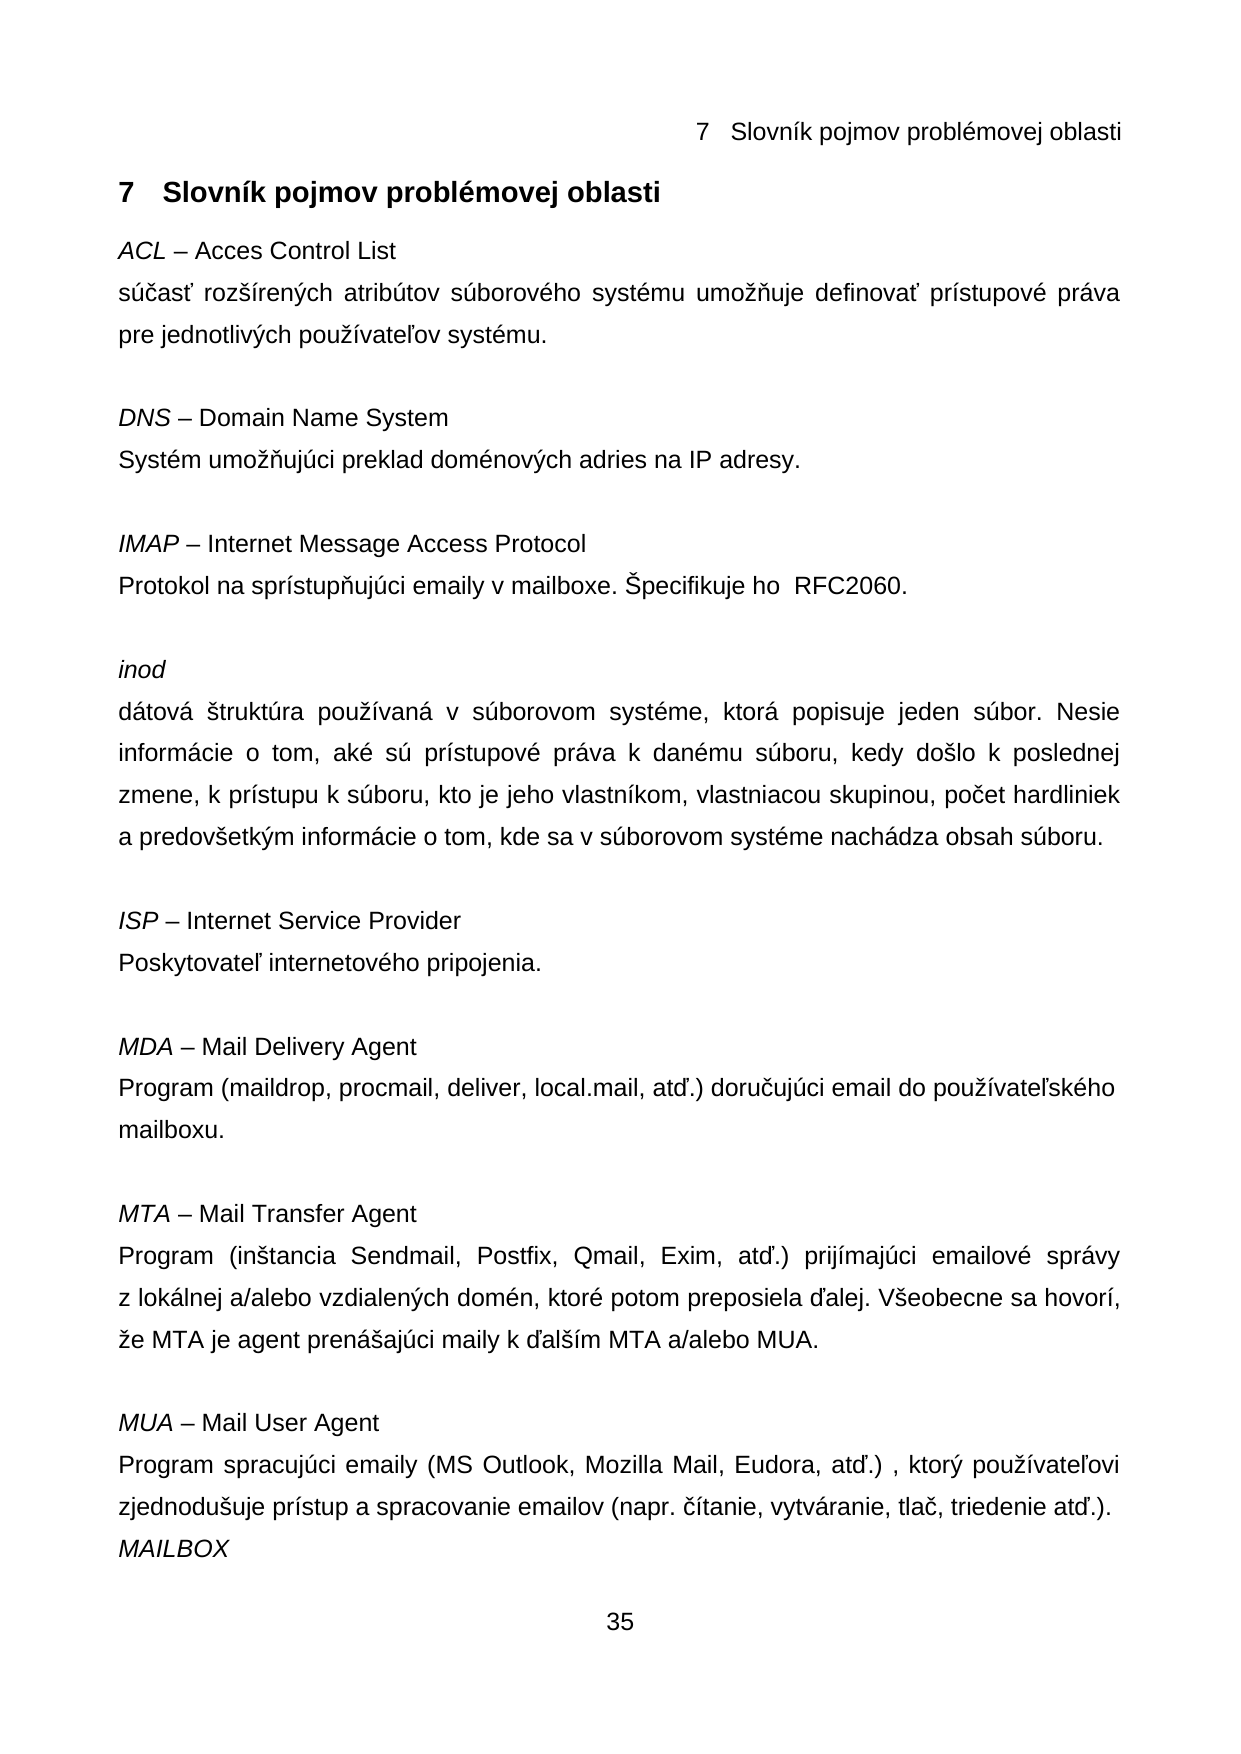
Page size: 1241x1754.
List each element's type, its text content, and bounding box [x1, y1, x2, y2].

text MUA – Mail User Agent [118, 1409, 1122, 1437]
text Poskytovateľ internetového pripojenia. [118, 949, 1122, 977]
text Protokol na sprístupňujúci emaily v mailboxe. Špecifikuje ho RFC2060. [118, 572, 1122, 600]
title Slovník pojmov problémovej oblasti [118, 176, 1122, 208]
text MTA – Mail Transfer Agent [118, 1200, 1122, 1228]
text MDA – Mail Delivery Agent [118, 1032, 1122, 1060]
text súčasť rozšírených atribútov súborového systému umožňuje definovať prístupové práva pre jednotlivých používateľov systému. [118, 279, 1122, 348]
text dátová štruktúra používaná v súborovom systéme, ktorá popisuje jeden súbor. Nesie informácie o tom, aké sú prístupové práva k danému súboru, kedy došlo k poslednej zmene, k prístupu k súboru, kto je jeho vlastníkom, vlastniacou skupinou, počet hardliniek a predovšetkým informácie o tom, kde sa v súborovom systéme nachádza obsah súboru. [118, 697, 1122, 851]
text Systém umožňujúci preklad doménových adries na IP adresy. [118, 446, 1122, 474]
text Program spracujúci emaily (MS Outlook, Mozilla Mail, Eudora, atď.) , ktorý používateľovi zjednodušuje prístup a spracovanie emailov (napr. čítanie, vytváranie, tlač, triedenie atď.). [118, 1451, 1122, 1521]
text inod [118, 656, 1122, 683]
text ACL – Acces Control List [118, 237, 1122, 265]
text ISP – Internet Service Provider [118, 907, 1122, 935]
text MAILBOX [118, 1535, 1122, 1563]
text IMAP – Internet Message Access Protocol [118, 530, 1122, 558]
text Program (maildrop, procmail, deliver, local.mail, atď.) doručujúci email do používateľského mailboxu. [118, 1074, 1122, 1144]
text Program (inštancia Sendmail, Postfix, Qmail, Exim, atď.) prijímajúci emailové správy z lokálnej a/alebo vzdialených domén, ktoré potom preposiela ďalej. Všeobecne sa hovorí, že MTA je agent prenášajúci maily k ďalším MTA a/alebo MUA. [118, 1242, 1122, 1353]
text DNS – Domain Name System [118, 404, 1122, 432]
